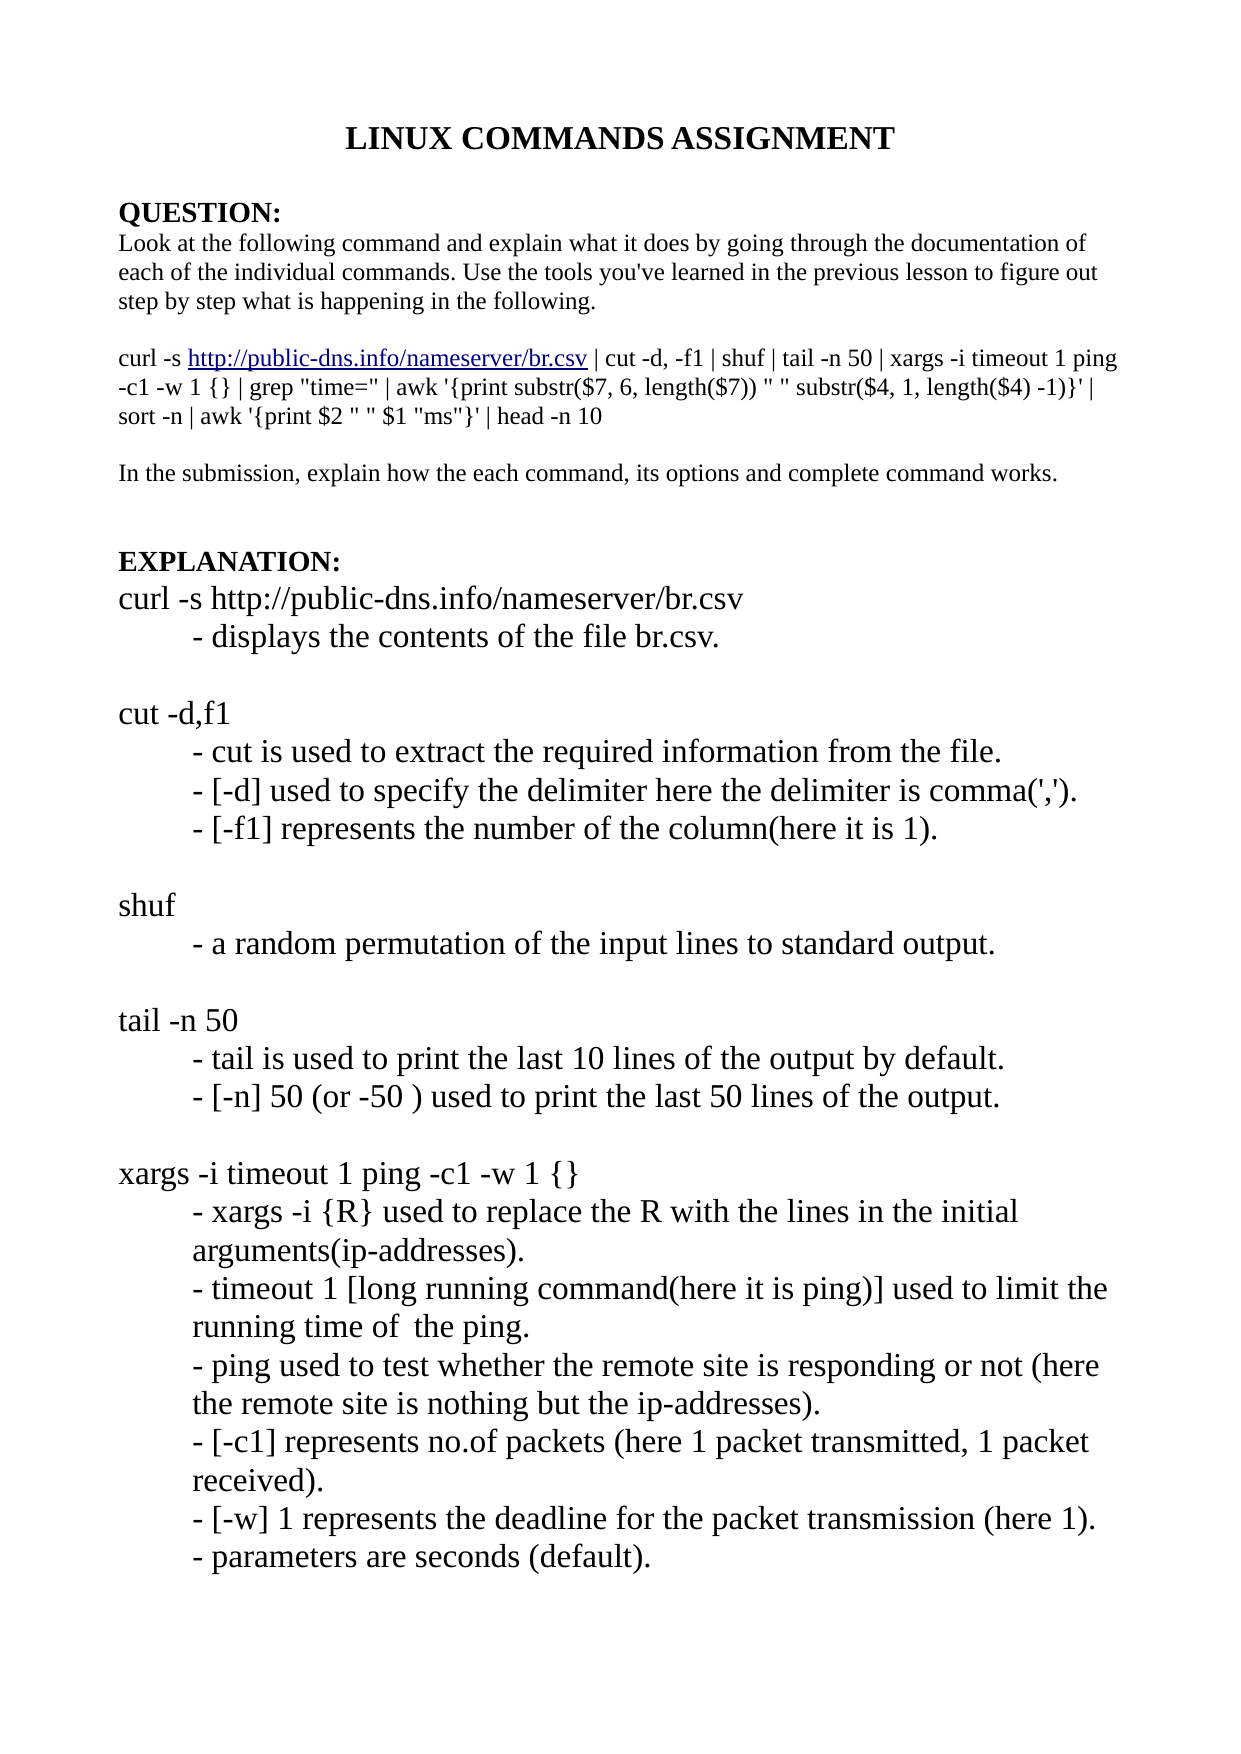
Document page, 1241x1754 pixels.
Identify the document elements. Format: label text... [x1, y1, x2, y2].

text - ping used to test whether the remote site is responding or not (here the remote site is nothing but the ip-addresses). [118, 1345, 1122, 1421]
text - timeout 1 [long running command(here it is ping)] used to limit the running time of the ping. [118, 1268, 1122, 1345]
text - tail is used to print the last 10 lines of the output by default. [118, 1038, 1122, 1076]
text - [-f1] represents the number of the column(here it is 1). [118, 808, 1122, 846]
text - a random permutation of the input lines to standard output. [118, 923, 1122, 961]
text - xargs -i {R} used to replace the R with the lines in the initial arguments(ip-addresses). [118, 1191, 1122, 1268]
text shuf [118, 885, 1122, 923]
text curl -s http://public-dns.info/nameserver/br.csv [118, 578, 1122, 616]
text LINUX COMMANDS ASSIGNMENT [118, 118, 1122, 156]
text - [-c1] represents no.of packets (here 1 packet transmitted, 1 packet received). [118, 1421, 1122, 1498]
text EXPLANATION: [118, 544, 1122, 578]
text - [-w] 1 represents the deadline for the packet transmission (here 1). [118, 1498, 1122, 1536]
text - cut is used to extract the required information from the file. [118, 731, 1122, 770]
text xargs -i timeout 1 ping -c1 -w 1 {} [118, 1153, 1122, 1191]
text - parameters are seconds (default). [118, 1536, 1122, 1575]
text Look at the following command and explain what it does by going through the documentation of each of the individual commands. Use the tools you've learned in the previous lesson to figure out step by step what is happening in the following. curl -s http://public-dns.info/nameserver/br.csv | cut -d, -f1 | shuf | tail -n 50 | xargs -i timeout 1 ping -c1 -w 1 {} | grep "time=" | awk '{print substr($7, 6, length($7)) " " substr($4, 1, length($4) -1)}' | sort -n | awk '{print $2 " " $1 "ms"}' | head -n 10 In the submission, explain how the each command, its options and complete command works. [118, 228, 1122, 487]
text - [-d] used to specify the delimiter here the delimiter is comma(','). [118, 770, 1122, 808]
text tail -n 50 [118, 1000, 1122, 1038]
text cut -d,f1 [118, 693, 1122, 731]
text QUESTION: [118, 195, 1122, 228]
text - [-n] 50 (or -50 ) used to print the last 50 lines of the output. [118, 1076, 1122, 1115]
text - displays the contents of the file br.csv. [192, 616, 1122, 655]
